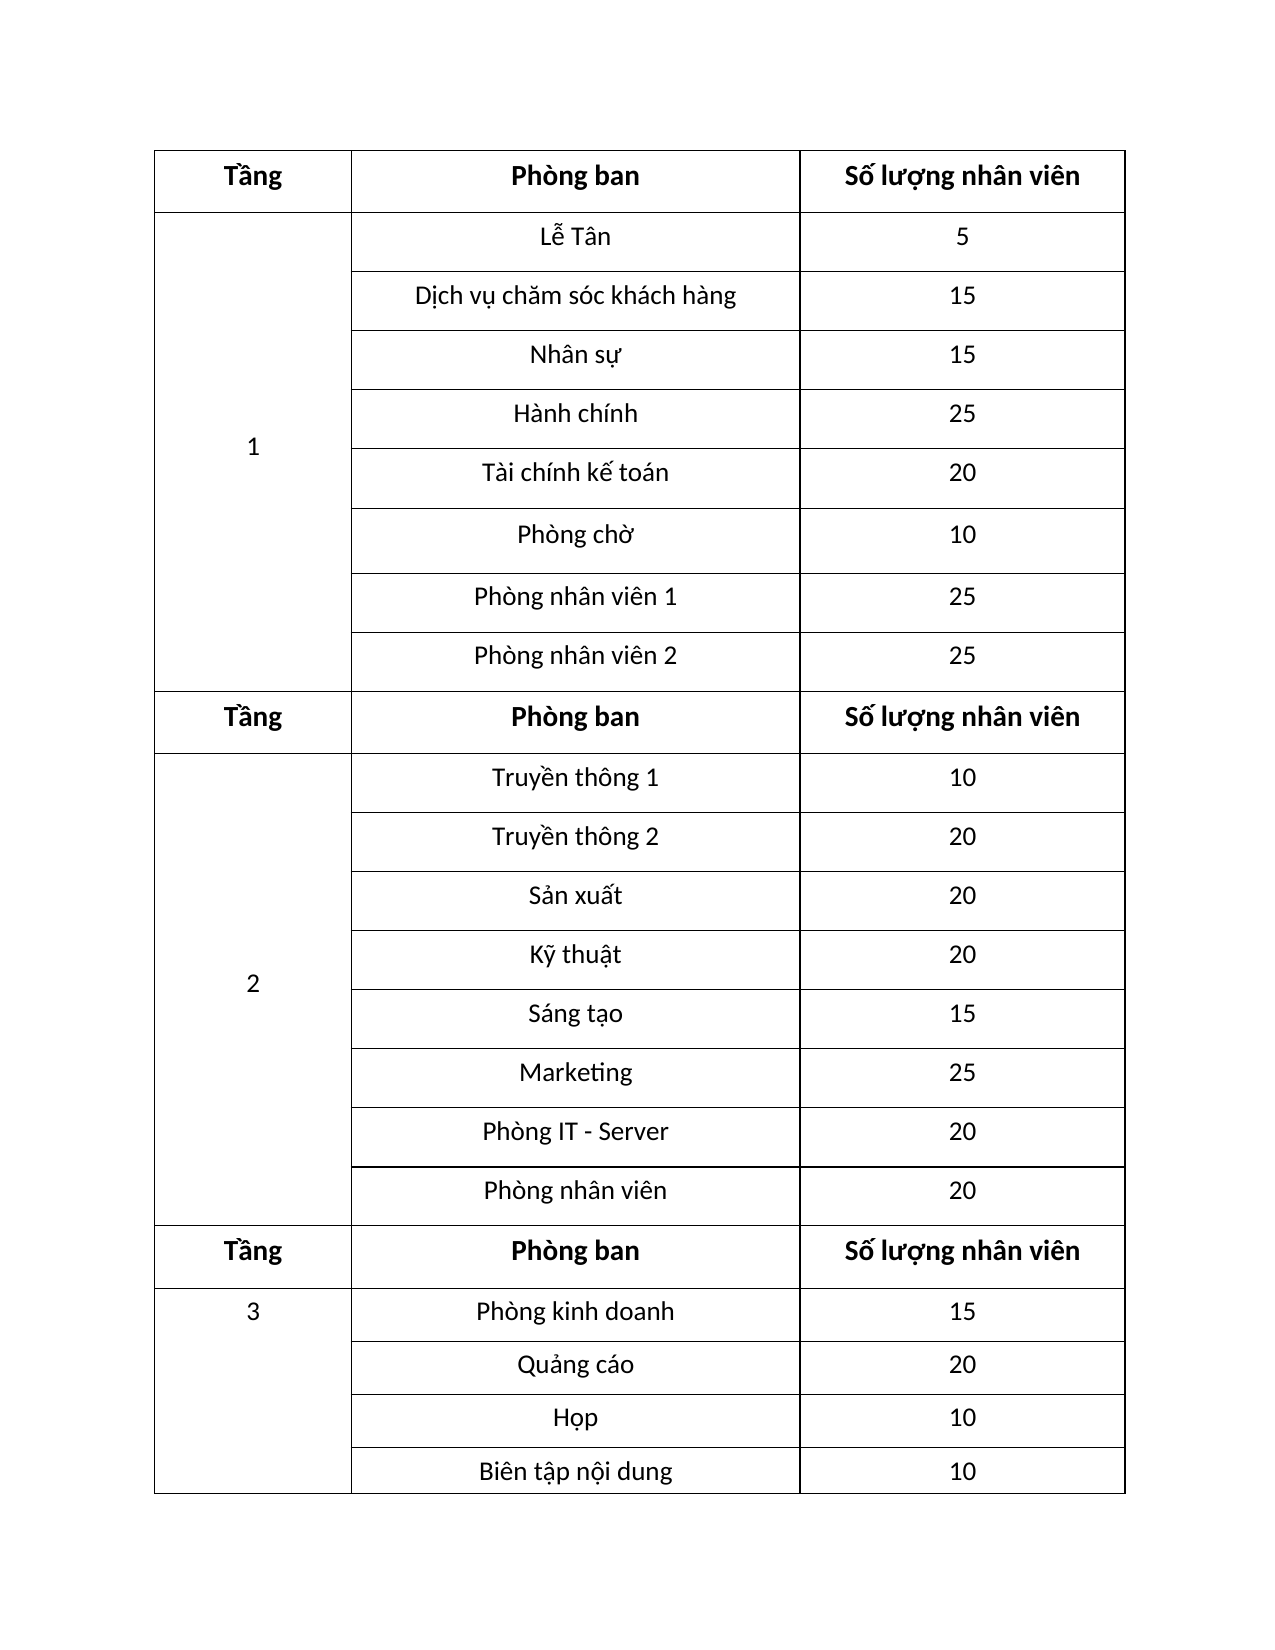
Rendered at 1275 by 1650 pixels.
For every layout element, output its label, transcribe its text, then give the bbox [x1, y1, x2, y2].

table_cell Họp [352, 1395, 799, 1447]
table_cell Phòng IT - Server [352, 1108, 799, 1166]
table_cell Số lượng nhân viên [801, 692, 1124, 753]
table_cell 20 [801, 1342, 1124, 1394]
table_cell Sản xuất [352, 872, 799, 930]
table_header Số lượng nhân viên [801, 151, 1124, 212]
table_cell 20 [801, 931, 1124, 989]
table_cell 20 [801, 449, 1124, 507]
table_cell Truyền thông 1 [352, 754, 799, 812]
table_cell 15 [801, 272, 1124, 330]
table_cell Tài chính kế toán [352, 449, 799, 507]
table_cell Lễ Tân [352, 213, 799, 271]
table_cell 2 [155, 754, 351, 1225]
table_cell Kỹ thuật [352, 931, 799, 989]
table_cell 25 [801, 574, 1124, 632]
table_cell 15 [801, 1289, 1124, 1341]
table_cell Phòng kinh doanh [352, 1289, 799, 1341]
table_cell 15 [801, 331, 1124, 389]
table_cell Số lượng nhân viên [801, 1226, 1124, 1287]
table_cell Phòng nhân viên 1 [352, 574, 799, 632]
table_cell Phòng chờ [352, 509, 799, 573]
table_cell 10 [801, 509, 1124, 573]
table_cell 25 [801, 633, 1124, 691]
table_cell Truyền thông 2 [352, 813, 799, 871]
table_cell 25 [801, 390, 1124, 448]
table_cell Quảng cáo [352, 1342, 799, 1394]
table_cell 20 [801, 1168, 1124, 1225]
table_cell Phòng nhân viên [352, 1168, 799, 1225]
table_cell 20 [801, 813, 1124, 871]
table_cell Nhân sự [352, 331, 799, 389]
table_cell 10 [801, 754, 1124, 812]
table_cell 1 [155, 213, 351, 691]
table_cell Sáng tạo [352, 990, 799, 1048]
table_cell Dịch vụ chăm sóc khách hàng [352, 272, 799, 330]
table_cell Marketing [352, 1049, 799, 1107]
table_cell Tầng [155, 692, 351, 753]
table_header Tầng [155, 151, 351, 212]
table_cell Phòng nhân viên 2 [352, 633, 799, 691]
table_cell Biên tập nội dung [352, 1448, 799, 1492]
table_cell 10 [801, 1395, 1124, 1447]
table_cell 3 [155, 1289, 351, 1492]
table_cell 25 [801, 1049, 1124, 1107]
table_cell Phòng ban [352, 1226, 799, 1287]
table_cell 5 [801, 213, 1124, 271]
table_cell Hành chính [352, 390, 799, 448]
table_cell 20 [801, 872, 1124, 930]
table_cell 10 [801, 1448, 1124, 1492]
table_cell Phòng ban [352, 692, 799, 753]
table_cell 20 [801, 1108, 1124, 1166]
table_cell Tầng [155, 1226, 351, 1287]
table_cell 15 [801, 990, 1124, 1048]
table_header Phòng ban [352, 151, 799, 212]
